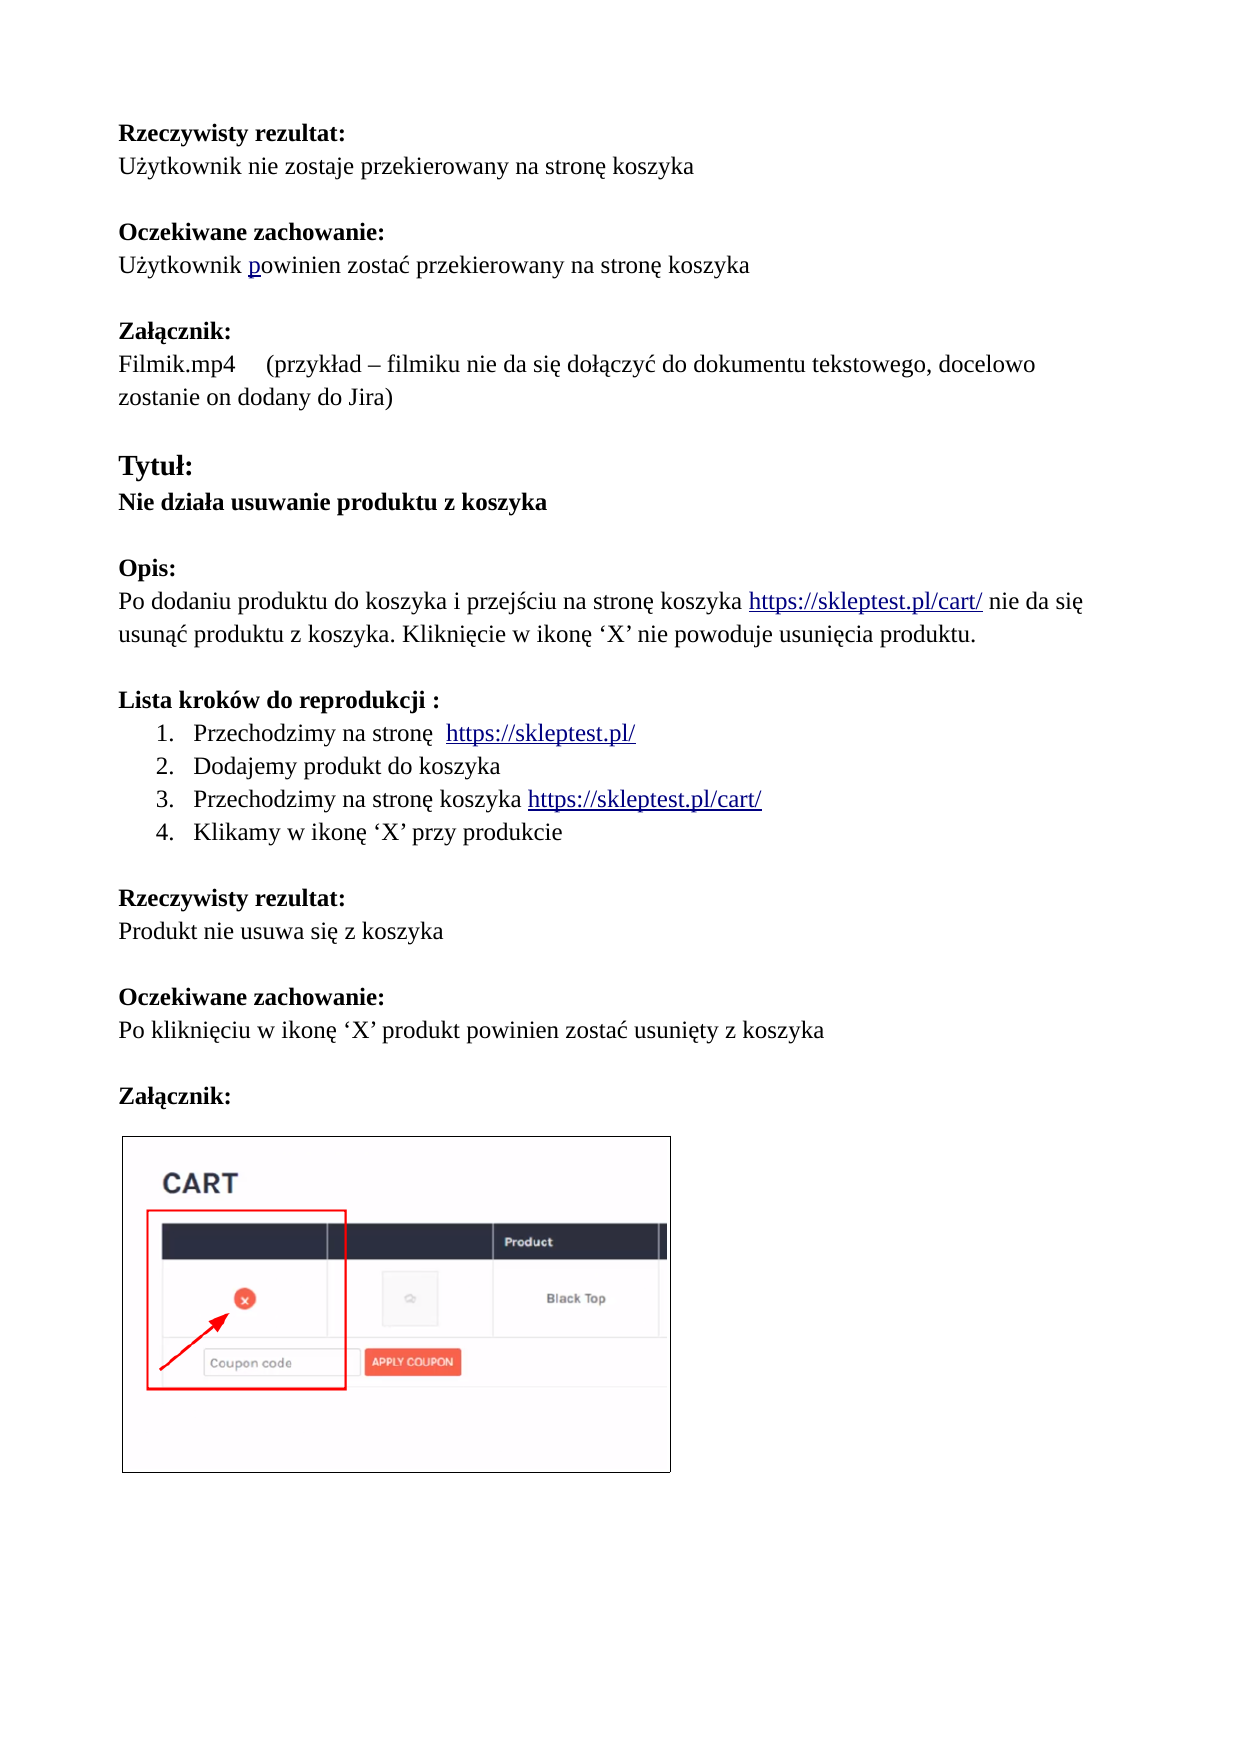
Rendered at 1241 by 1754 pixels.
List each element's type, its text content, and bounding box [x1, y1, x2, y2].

text Opis: [118, 553, 1122, 582]
text Oczekiwane zachowanie: [118, 982, 1122, 1011]
text Załącznik: [118, 316, 1122, 345]
list Przechodzimy na stronę https://skleptest.pl/ [156, 718, 1122, 747]
text Po dodaniu produktu do koszyka i przejściu na stronę koszyka https://skleptest.pl/cart/ nie da się usunąć produktu z koszyka. Kliknięcie w ikonę ‘X’ nie powoduje usunięcia produktu. [118, 586, 1122, 648]
text Rzeczywisty rezultat: [118, 883, 1122, 912]
text Oczekiwane zachowanie: [118, 217, 1122, 246]
text Użytkownik nie zostaje przekierowany na stronę koszyka [118, 151, 1122, 180]
text Lista kroków do reprodukcji : [118, 685, 1122, 714]
text Użytkownik powinien zostać przekierowany na stronę koszyka [118, 250, 1122, 279]
list Przechodzimy na stronę koszyka https://skleptest.pl/cart/ [156, 784, 1122, 813]
list Klikamy w ikonę ‘X’ przy produkcie [156, 817, 1122, 846]
text Załącznik: [118, 1081, 1122, 1110]
text Tytuł: [118, 448, 1122, 482]
list Dodajemy produkt do koszyka [156, 751, 1122, 780]
text Produkt nie usuwa się z koszyka [118, 916, 1122, 945]
text Po kliknięciu w ikonę ‘X’ produkt powinien zostać usunięty z koszyka [118, 1015, 1122, 1044]
text Rzeczywisty rezultat: [118, 118, 1122, 147]
text Nie działa usuwanie produktu z koszyka [118, 487, 1122, 516]
text Filmik.mp4 (przykład – filmiku nie da się dołączyć do dokumentu tekstowego, docelowo zostanie on dodany do Jira) [118, 349, 1122, 411]
picture [125, 1138, 667, 1469]
